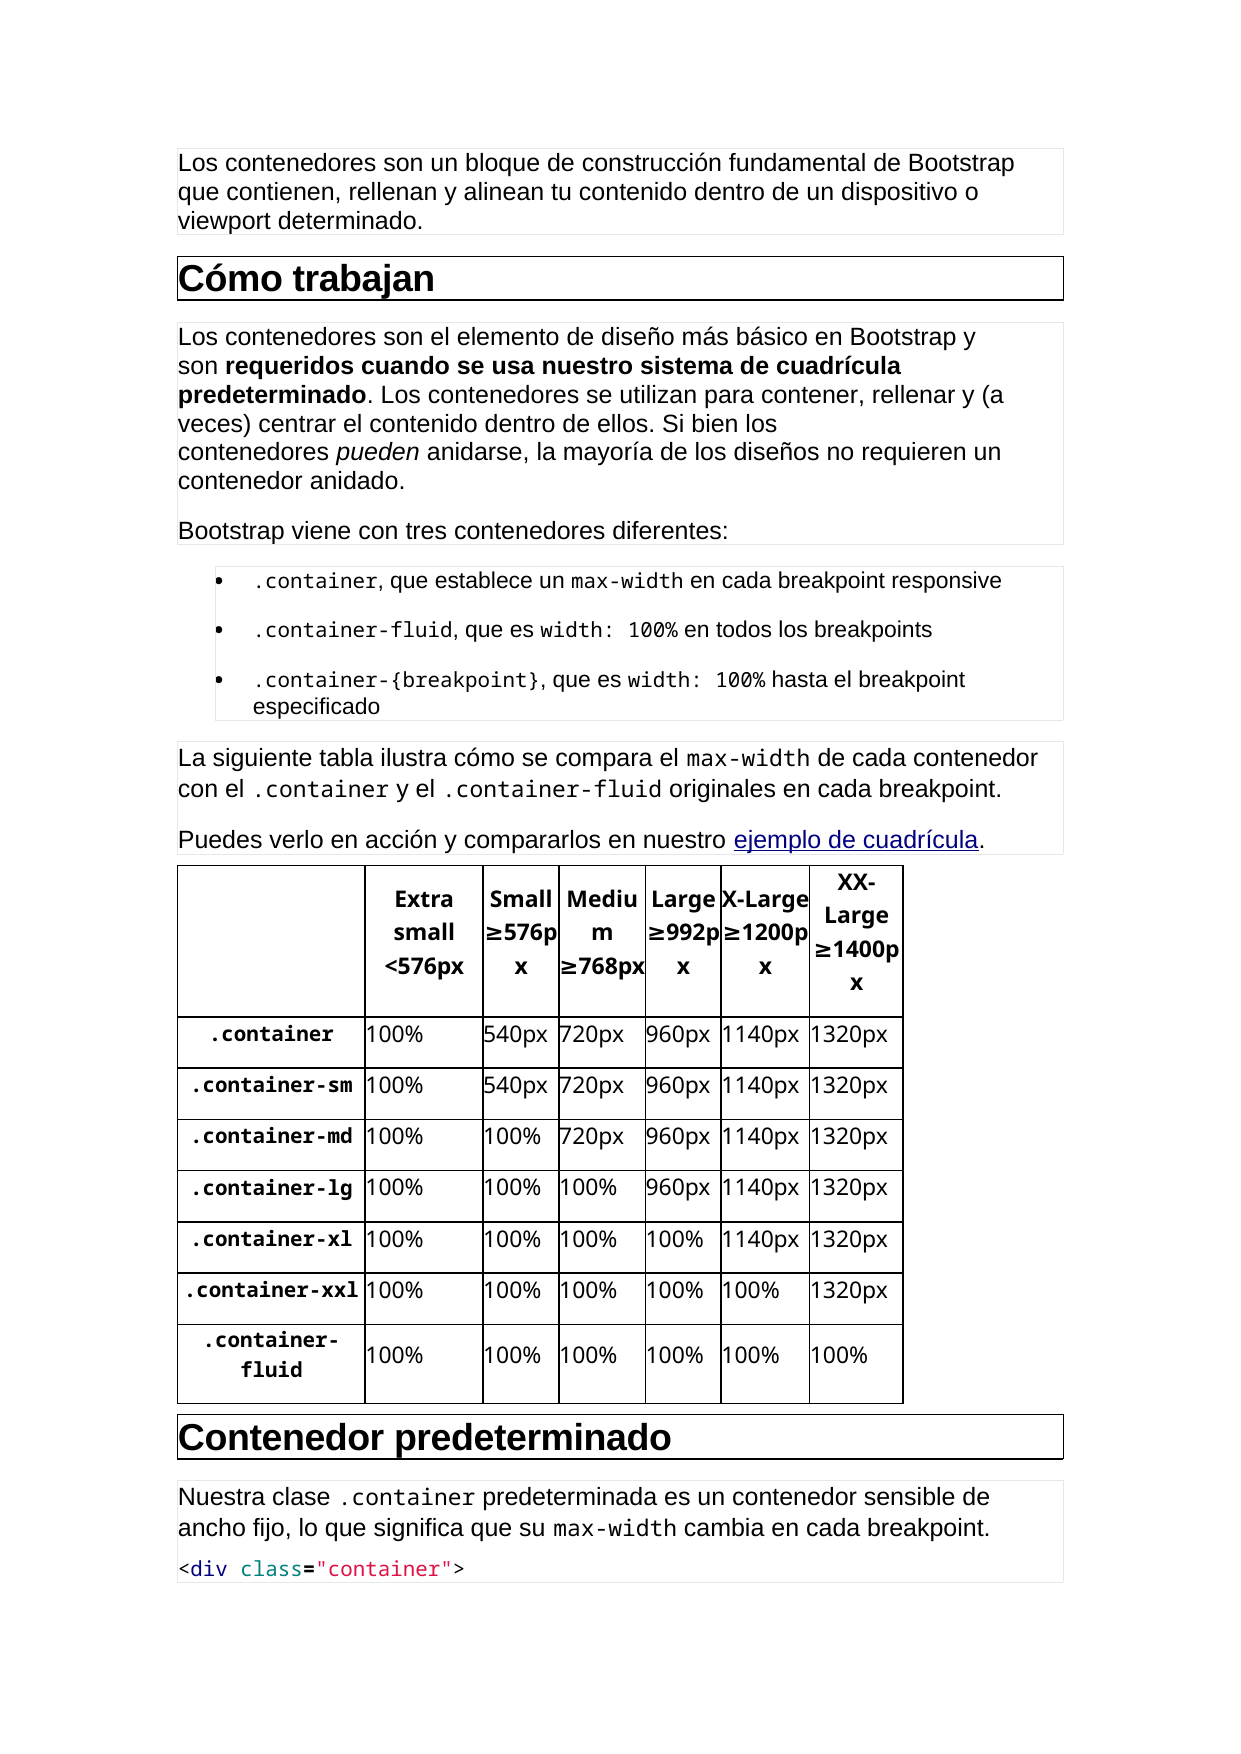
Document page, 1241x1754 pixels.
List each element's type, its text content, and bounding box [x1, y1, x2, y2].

table_cell 960px [646, 1069, 720, 1118]
list .container-{breakpoint}, que es width: 100% hasta el breakpoint especificado [216, 664, 1063, 720]
table_cell 100% [366, 1223, 482, 1272]
table_cell .container [178, 1018, 364, 1067]
table_cell 1320px [810, 1223, 902, 1272]
table_header Extra small <576px [366, 866, 482, 1016]
list .container, que establece un max-width en cada breakpoint responsive [216, 567, 1063, 595]
table_cell 100% [560, 1223, 645, 1272]
table_cell 100% [810, 1325, 902, 1402]
table_cell 100% [646, 1274, 720, 1323]
text Los contenedores son el elemento de diseño más básico en Bootstrap y son requeridos cuando se usa nuestro sistema de cuadrícula predeterminado. Los contenedores se utilizan para contener, rellenar y (a veces) centrar el contenido dentro de ellos. Si bien los contenedores pueden anidarse, la mayoría de los diseños no requieren un contenedor anidado. [178, 323, 1063, 495]
text Nuestra clase .container predeterminada es un contenedor sensible de ancho fijo, lo que significa que su max-width cambia en cada breakpoint. [178, 1481, 1063, 1543]
table_cell 100% [484, 1223, 558, 1272]
table_cell 100% [484, 1274, 558, 1323]
table_cell 100% [366, 1325, 482, 1402]
table_cell 1140px [722, 1171, 809, 1221]
table_cell 1140px [722, 1018, 809, 1067]
subtitle Contenedor predeterminado [178, 1415, 1063, 1458]
table_cell .container-lg [178, 1171, 364, 1221]
table_cell 100% [366, 1069, 482, 1118]
table_cell 1320px [810, 1274, 902, 1323]
table_cell 100% [646, 1325, 720, 1402]
table_cell 100% [366, 1171, 482, 1221]
table_cell 540px [484, 1018, 558, 1067]
table_cell 100% [366, 1018, 482, 1067]
table_header Small ≥576px [484, 866, 558, 1016]
table_cell 100% [560, 1325, 645, 1402]
text La siguiente tabla ilustra cómo se compara el max-width de cada contenedor con el .container y el .container-fluid originales en cada breakpoint. [178, 742, 1063, 804]
table_cell .container-xxl [178, 1274, 364, 1323]
table_cell 100% [560, 1171, 645, 1221]
table_cell 1140px [722, 1120, 809, 1170]
table_cell 960px [646, 1120, 720, 1170]
table_cell 960px [646, 1171, 720, 1221]
table_cell 100% [484, 1171, 558, 1221]
table_cell 720px [560, 1018, 645, 1067]
table_cell 100% [646, 1223, 720, 1272]
table_header X-Large ≥1200px [722, 866, 809, 1016]
subtitle Cómo trabajan [178, 257, 1063, 299]
table_cell 1320px [810, 1120, 902, 1170]
table_cell 1320px [810, 1171, 902, 1221]
table_header [178, 866, 364, 1016]
table_header Large ≥992px [646, 866, 720, 1016]
list .container-fluid, que es width: 100% en todos los breakpoints [216, 615, 1063, 644]
table_header XX-Large ≥1400px [810, 866, 902, 1016]
table_cell 1320px [810, 1018, 902, 1067]
text Bootstrap viene con tres contenedores diferentes: [178, 515, 1063, 544]
table_cell .container-xl [178, 1223, 364, 1272]
table_cell .container-md [178, 1120, 364, 1170]
table_cell 960px [646, 1018, 720, 1067]
table_cell 100% [722, 1274, 809, 1323]
table_cell 720px [560, 1120, 645, 1170]
table_cell .container-fluid [178, 1325, 364, 1402]
text Puedes verlo en acción y compararlos en nuestro ejemplo de cuadrícula. [178, 824, 1063, 854]
table_cell 1140px [722, 1223, 809, 1272]
table_cell 100% [484, 1120, 558, 1170]
table_cell .container-sm [178, 1069, 364, 1118]
table_cell 100% [722, 1325, 809, 1402]
text <div class="container"> [178, 1553, 1063, 1582]
table_header Medium ≥768px [560, 866, 645, 1016]
table_cell 540px [484, 1069, 558, 1118]
table_cell 100% [366, 1274, 482, 1323]
table_cell 100% [484, 1325, 558, 1402]
table_cell 1320px [810, 1069, 902, 1118]
table_cell 100% [366, 1120, 482, 1170]
table_cell 1140px [722, 1069, 809, 1118]
text Los contenedores son un bloque de construcción fundamental de Bootstrap que contienen, rellenan y alinean tu contenido dentro de un dispositivo o viewport determinado. [178, 149, 1063, 234]
table_cell 720px [560, 1069, 645, 1118]
table_cell 100% [560, 1274, 645, 1323]
